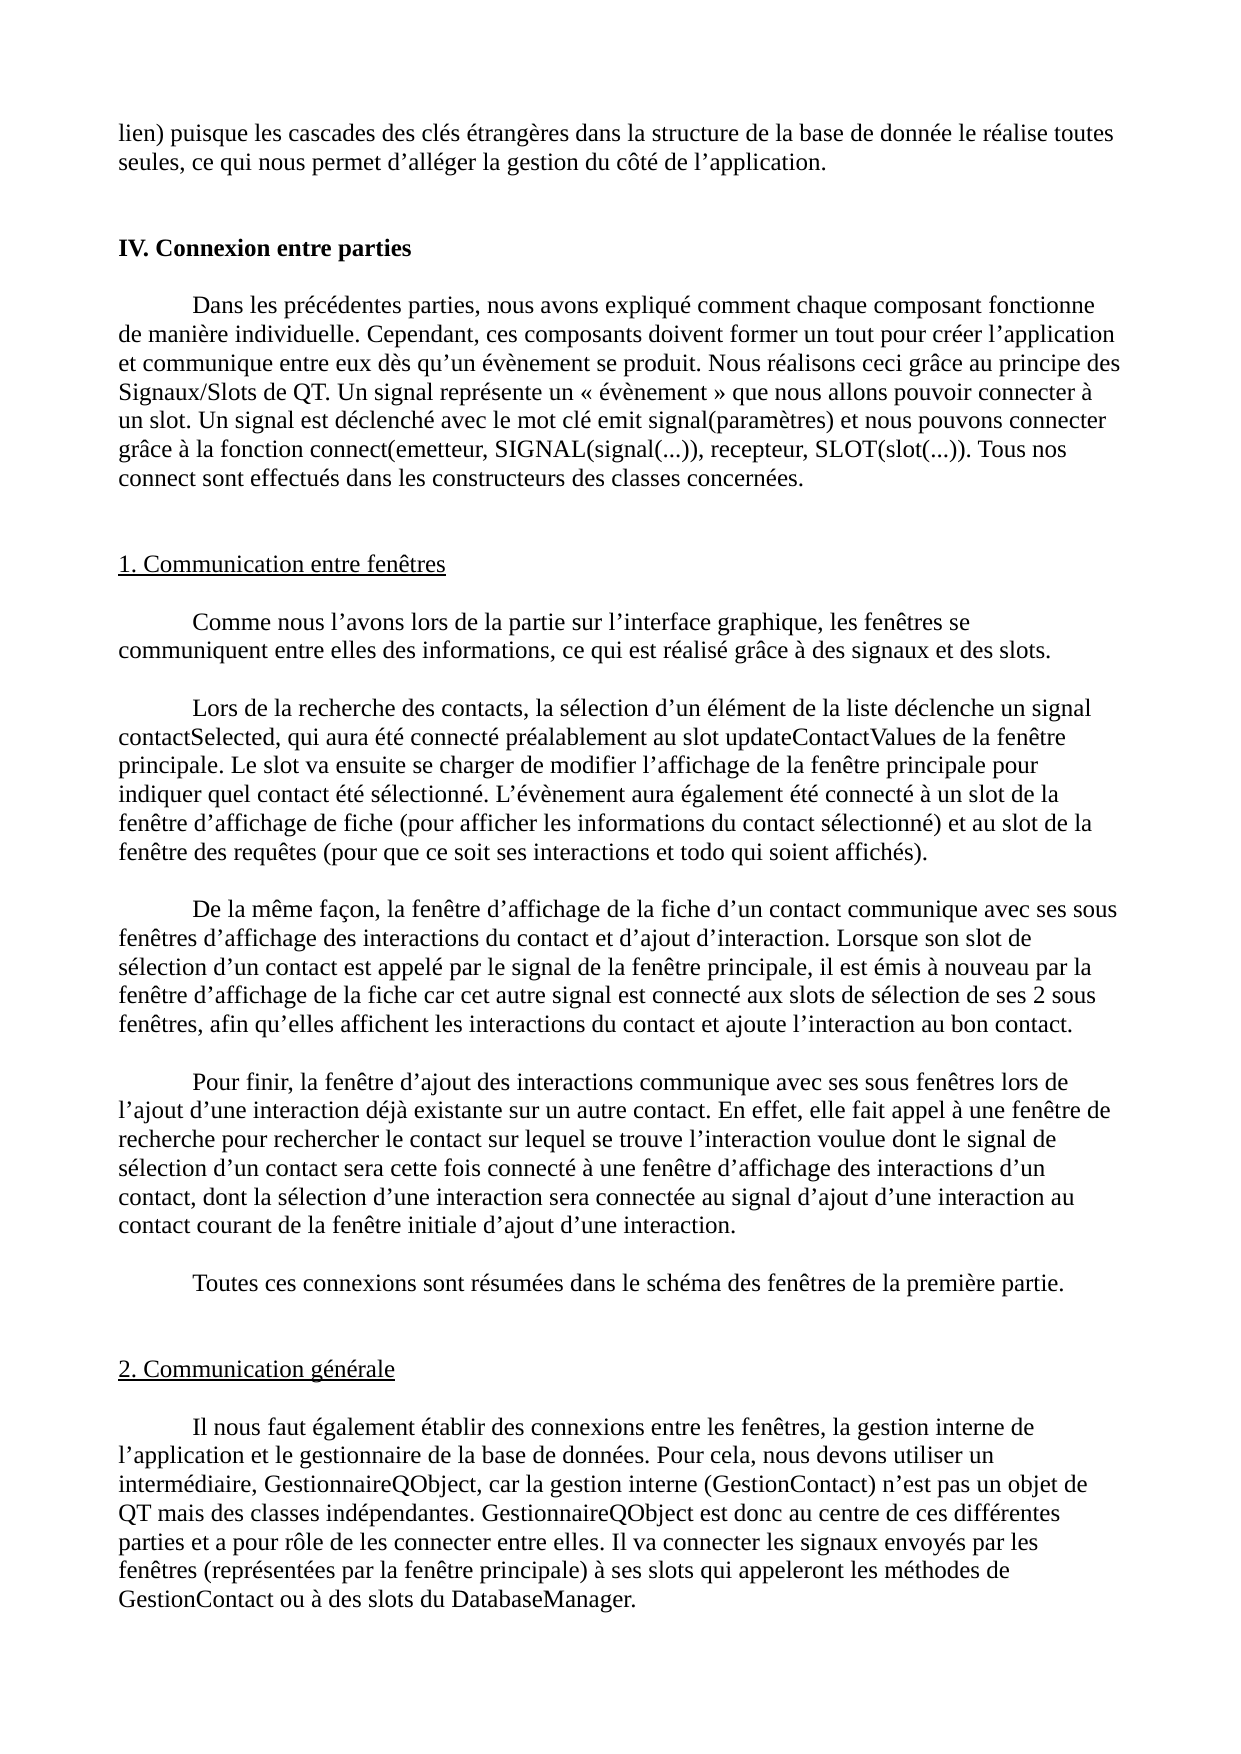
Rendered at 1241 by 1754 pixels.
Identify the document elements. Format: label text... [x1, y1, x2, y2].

text Il nous faut également établir des connexions entre les fenêtres, la gestion interne de l’application et le gestionnaire de la base de données. Pour cela, nous devons utiliser un intermédiaire, GestionnaireQObject, car la gestion interne (GestionContact) n’est pas un objet de QT mais des classes indépendantes. GestionnaireQObject est donc au centre de ces différentes parties et a pour rôle de les connecter entre elles. Il va connecter les signaux envoyés par les fenêtres (représentées par la fenêtre principale) à ses slots qui appeleront les méthodes de GestionContact ou à des slots du DatabaseManager. [118, 1412, 1122, 1613]
text De la même façon, la fenêtre d’affichage de la fiche d’un contact communique avec ses sous fenêtres d’affichage des interactions du contact et d’ajout d’interaction. Lorsque son slot de sélection d’un contact est appelé par le signal de la fenêtre principale, il est émis à nouveau par la fenêtre d’affichage de la fiche car cet autre signal est connecté aux slots de sélection de ses 2 sous fenêtres, afin qu’elles affichent les interactions du contact et ajoute l’interaction au bon contact. [118, 894, 1122, 1038]
text 1. Communication entre fenêtres [118, 549, 1122, 578]
text lien) puisque les cascades des clés étrangères dans la structure de la base de donnée le réalise toutes seules, ce qui nous permet d’alléger la gestion du côté de l’application. [118, 118, 1122, 176]
text IV. Connexion entre parties [118, 233, 1122, 262]
text 2. Communication générale [118, 1354, 1122, 1383]
text Lors de la recherche des contacts, la sélection d’un élément de la liste déclenche un signal contactSelected, qui aura été connecté préalablement au slot updateContactValues de la fenêtre principale. Le slot va ensuite se charger de modifier l’affichage de la fenêtre principale pour indiquer quel contact été sélectionné. L’évènement aura également été connecté à un slot de la fenêtre d’affichage de fiche (pour afficher les informations du contact sélectionné) et au slot de la fenêtre des requêtes (pour que ce soit ses interactions et todo qui soient affichés). [118, 664, 1122, 866]
text Dans les précédentes parties, nous avons expliqué comment chaque composant fonctionne de manière individuelle. Cependant, ces composants doivent former un tout pour créer l’application et communique entre eux dès qu’un évènement se produit. Nous réalisons ceci grâce au principe des Signaux/Slots de QT. Un signal représente un « évènement » que nous allons pouvoir connecter à un slot. Un signal est déclenché avec le mot clé emit signal(paramètres) et nous pouvons connecter grâce à la fonction connect(emetteur, SIGNAL(signal(...)), recepteur, SLOT(slot(...)). Tous nos connect sont effectués dans les constructeurs des classes concernées. [118, 291, 1122, 492]
text Pour finir, la fenêtre d’ajout des interactions communique avec ses sous fenêtres lors de l’ajout d’une interaction déjà existante sur un autre contact. En effet, elle fait appel à une fenêtre de recherche pour rechercher le contact sur lequel se trouve l’interaction voulue dont le signal de sélection d’un contact sera cette fois connecté à une fenêtre d’affichage des interactions d’un contact, dont la sélection d’une interaction sera connectée au signal d’ajout d’une interaction au contact courant de la fenêtre initiale d’ajout d’une interaction. [118, 1067, 1122, 1239]
text Toutes ces connexions sont résumées dans le schéma des fenêtres de la première partie. [118, 1268, 1122, 1297]
text Comme nous l’avons lors de la partie sur l’interface graphique, les fenêtres se communiquent entre elles des informations, ce qui est réalisé grâce à des signaux et des slots. [118, 607, 1122, 664]
